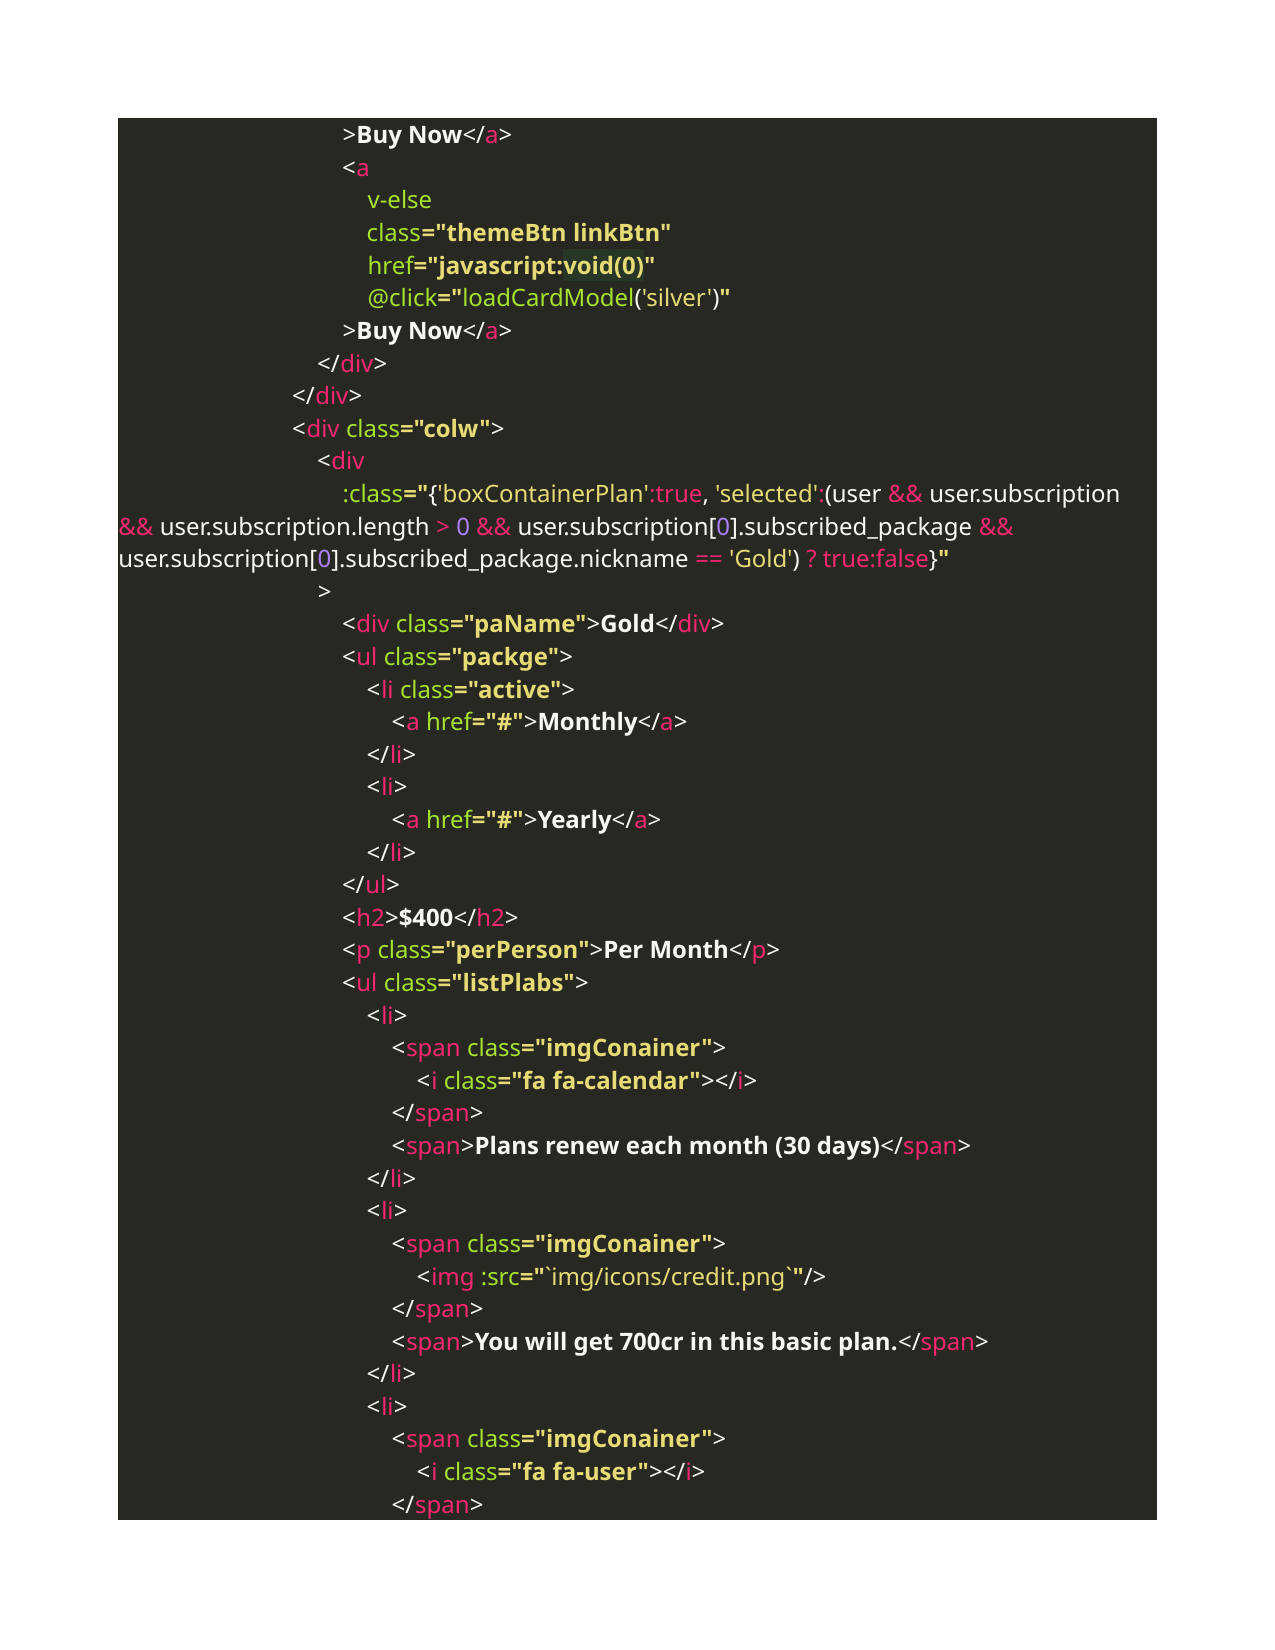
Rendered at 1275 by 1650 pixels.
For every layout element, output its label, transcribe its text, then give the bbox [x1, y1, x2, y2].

text >Buy Now</a> <a v-else class="themeBtn linkBtn" href="javascript:void(0)" @click="loadCardModel('silver')" >Buy Now</a> </div> </div> <div class="colw"> <div :class="{'boxContainerPlan':true, 'selected':(user && user.subscription && user.subscription.length > 0 && user.subscription[0].subscribed_package && user.subscription[0].subscribed_package.nickname == 'Gold') ? true:false}" > <div class="paName">Gold</div> <ul class="packge"> <li class="active"> <a href="#">Monthly</a> </li> <li> <a href="#">Yearly</a> </li> </ul> <h2>$400</h2> <p class="perPerson">Per Month</p> <ul class="listPlabs"> <li> <span class="imgConainer"> <i class="fa fa-calendar"></i> </span> <span>Plans renew each month (30 days)</span> </li> <li> <span class="imgConainer"> <img :src="`img/icons/credit.png`"/> </span> <span>You will get 700cr in this basic plan.</span> </li> <li> <span class="imgConainer"> <i class="fa fa-user"></i> </span> [118, 118, 1157, 1520]
